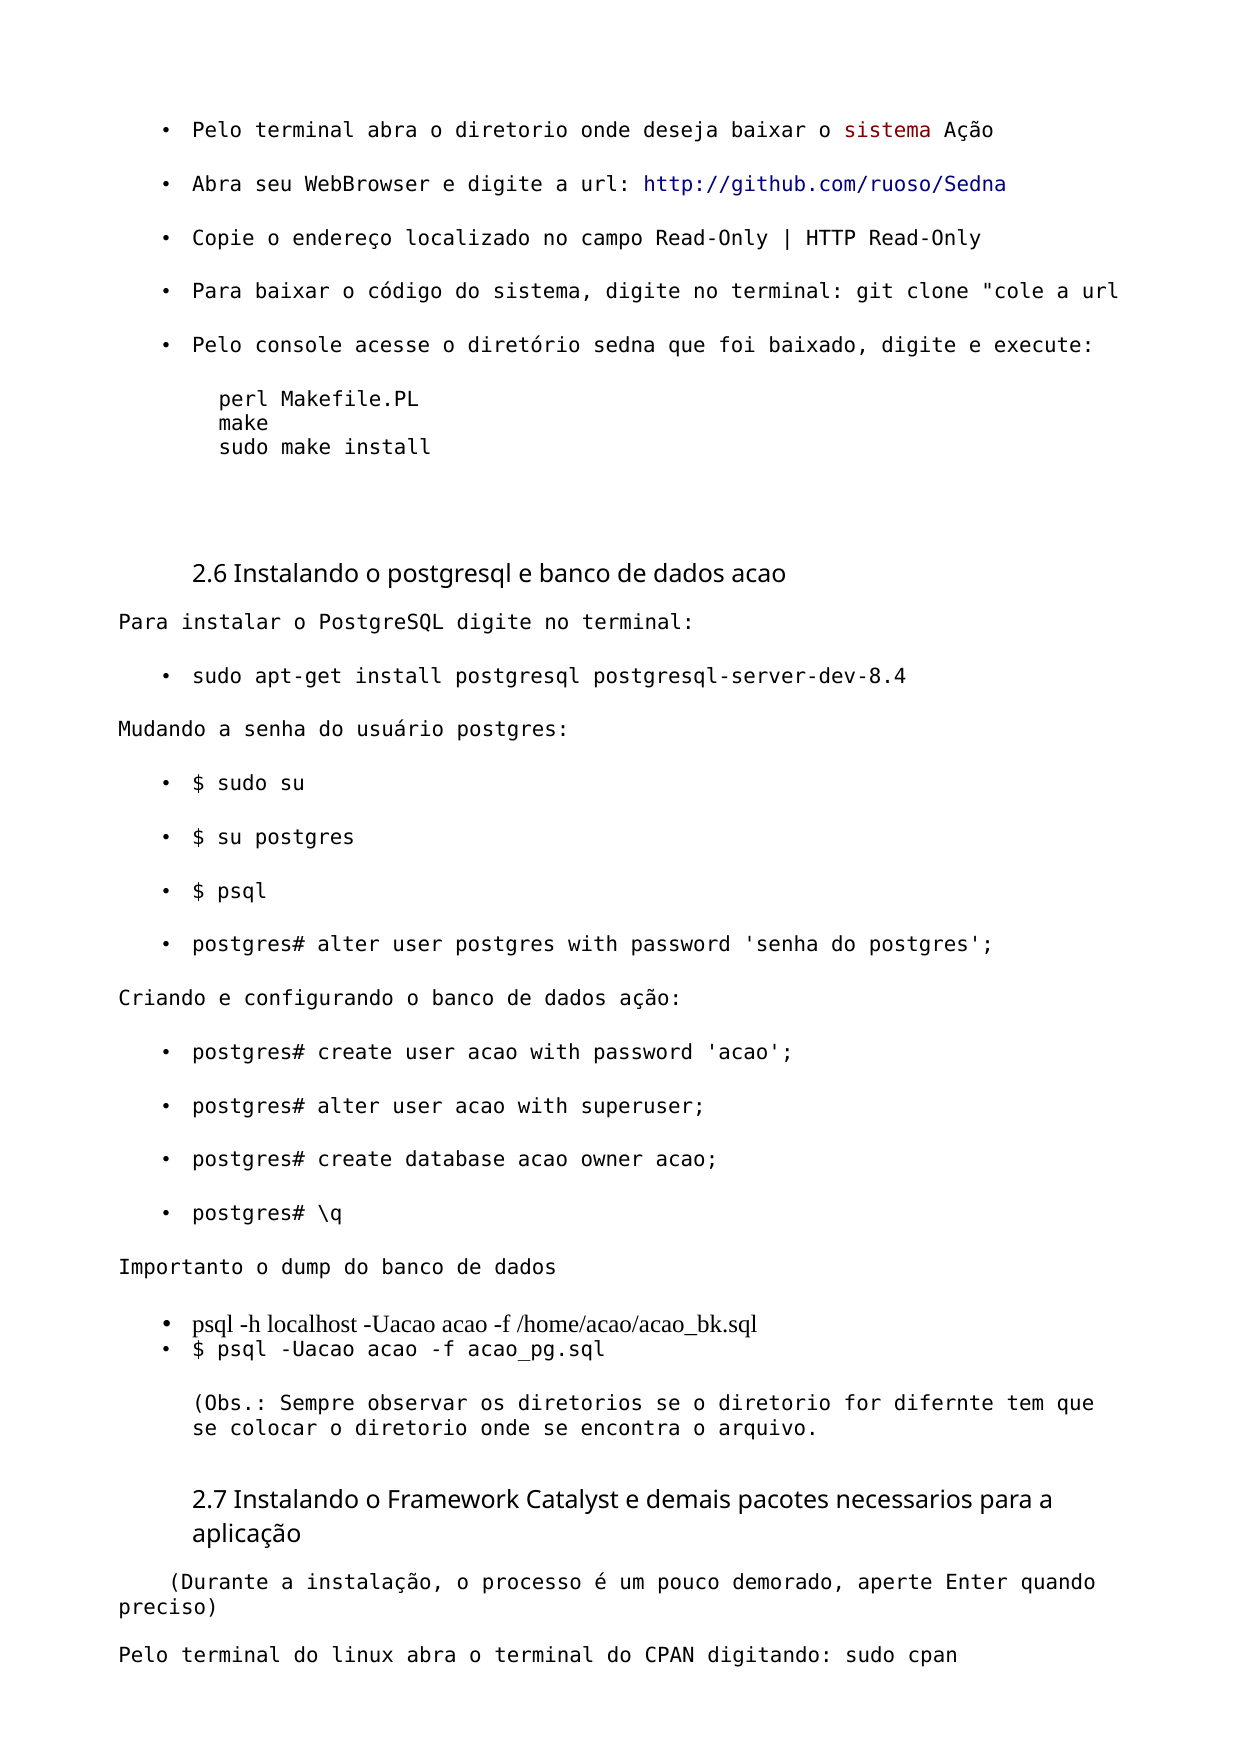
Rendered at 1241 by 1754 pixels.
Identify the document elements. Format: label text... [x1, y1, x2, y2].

text Importanto o dump do banco de dados [118, 1255, 1122, 1279]
list (Obs.: Sempre observar os diretorios se o diretorio for difernte tem que se colocar o diretorio onde se encontra o arquivo. [162, 1391, 1122, 1440]
list postgres# create user acao with password 'acao'; [162, 1040, 1122, 1064]
list 2.7 Instalando o Framework Catalyst e demais pacotes necessarios para a aplicação [162, 1482, 1122, 1550]
text Mudando a senha do usuário postgres: [118, 717, 1122, 742]
list $ sudo su [162, 771, 1122, 796]
list 2.6 Instalando o postgresql e banco de dados acao [162, 555, 1122, 589]
list postgres# create database acao owner acao; [162, 1147, 1122, 1172]
list postgres# alter user postgres with password 'senha do postgres'; [162, 932, 1122, 957]
text sudo make install [118, 435, 1122, 460]
list $ psql [162, 879, 1122, 903]
list Abra seu WebBrowser e digite a url: http://github.com/ruoso/Sedna [162, 172, 1122, 196]
list Pelo console acesse o diretório sedna que foi baixado, digite e execute: [162, 333, 1122, 357]
text Pelo terminal do linux abra o terminal do CPAN digitando: sudo cpan [118, 1643, 1122, 1667]
list $ su postgres [162, 825, 1122, 849]
list Para baixar o código do sistema, digite no terminal: git clone "cole a url [162, 279, 1122, 304]
list Pelo terminal abra o diretorio onde deseja baixar o sistema Ação [162, 118, 1122, 142]
list Copie o endereço localizado no campo Read-Only | HTTP Read-Only [162, 226, 1122, 250]
text (Durante a instalação, o processo é um pouco demorado, aperte Enter quando preciso) [118, 1570, 1122, 1619]
list sudo apt-get install postgresql postgresql-server-dev-8.4 [162, 664, 1122, 688]
list postgres# \q [162, 1201, 1122, 1226]
list psql -h localhost -Uacao acao -f /home/acao/acao_bk.sql [162, 1309, 1122, 1337]
text make [118, 411, 1122, 435]
text Para instalar o PostgreSQL digite no terminal: [118, 610, 1122, 634]
text Criando e configurando o banco de dados ação: [118, 986, 1122, 1011]
list postgres# alter user acao with superuser; [162, 1094, 1122, 1118]
text perl Makefile.PL [118, 387, 1122, 411]
list $ psql -Uacao acao -f acao_pg.sql [162, 1337, 1122, 1362]
